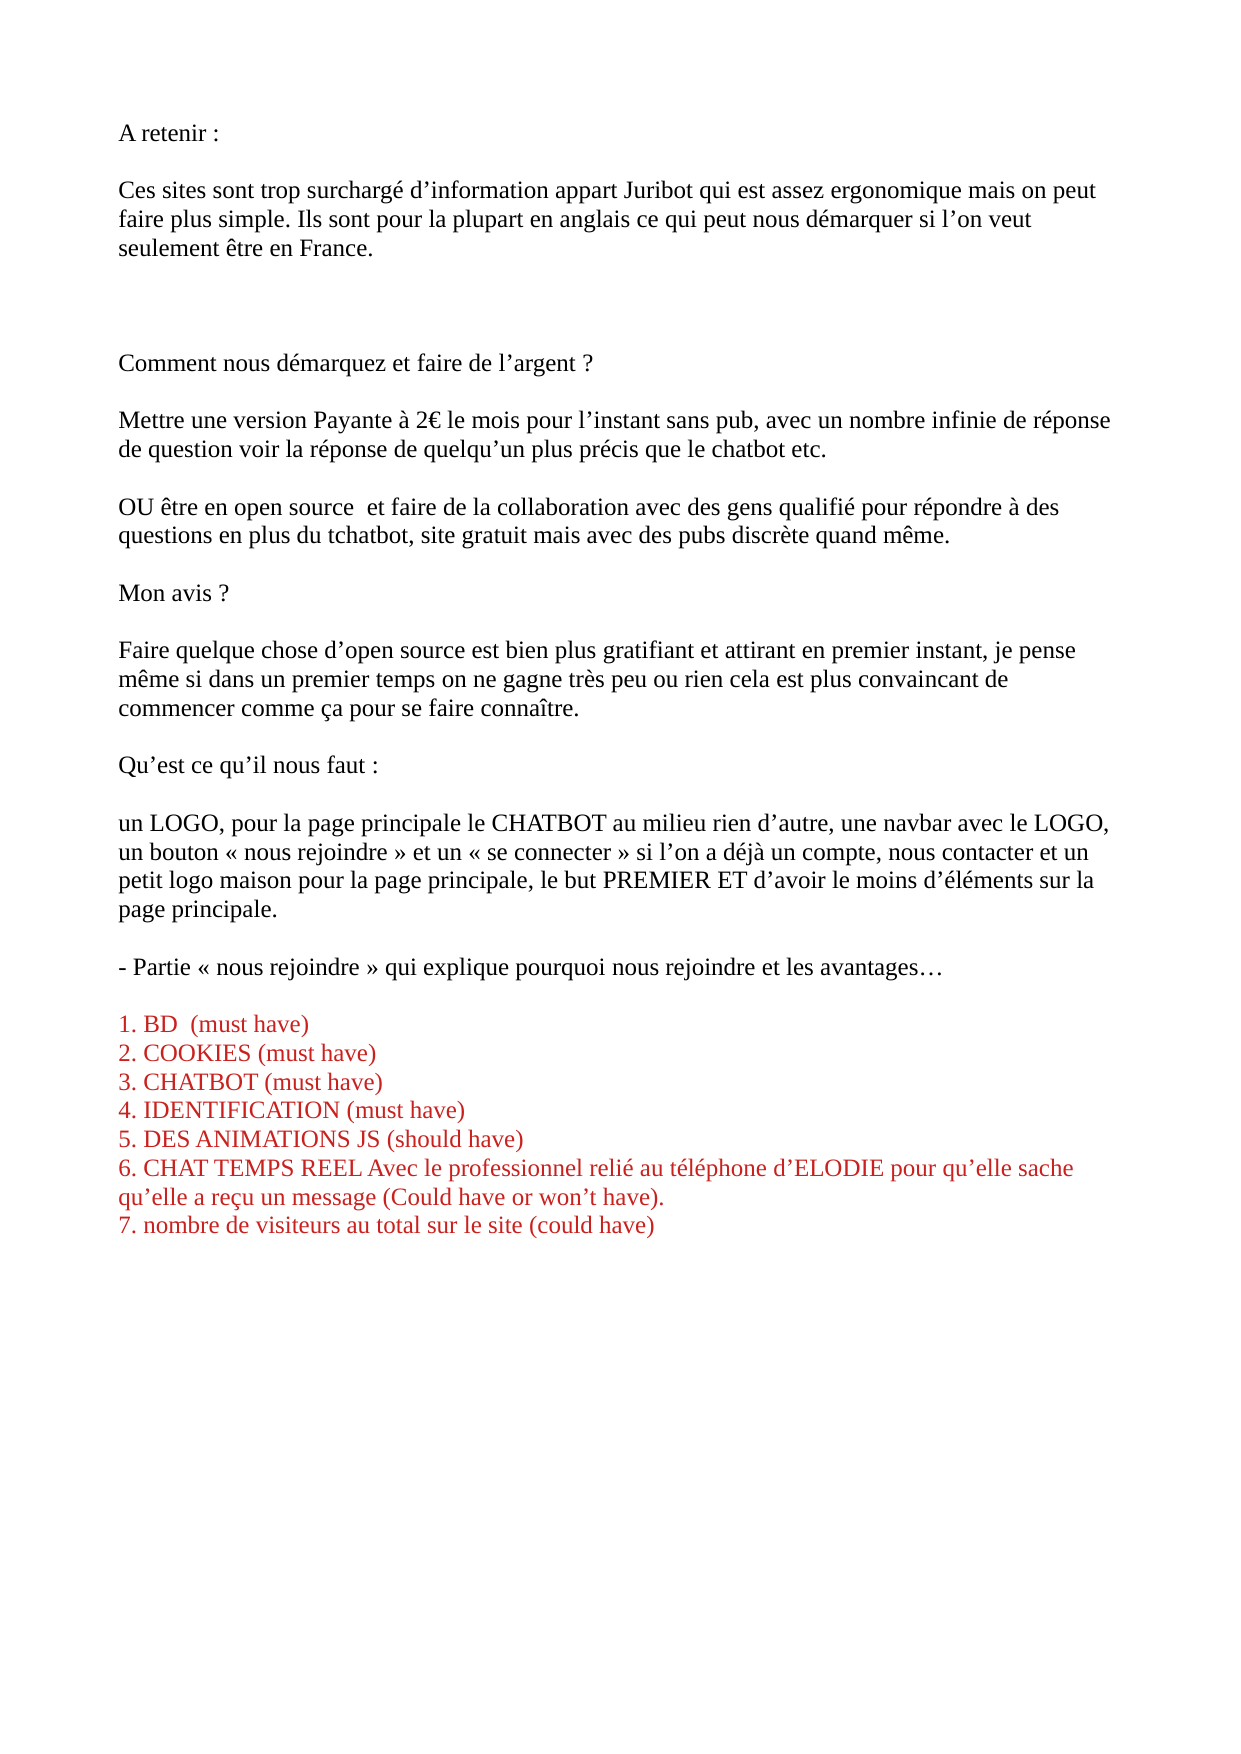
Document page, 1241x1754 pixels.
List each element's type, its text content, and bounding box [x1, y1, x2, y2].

text 7. nombre de visiteurs au total sur le site (could have) [118, 1211, 1122, 1239]
text Ces sites sont trop surchargé d’information appart Juribot qui est assez ergonomique mais on peut faire plus simple. Ils sont pour la plupart en anglais ce qui peut nous démarquer si l’on veut seulement être en France. [118, 176, 1122, 262]
text - Partie « nous rejoindre » qui explique pourquoi nous rejoindre et les avantages… [118, 952, 1122, 981]
text Mettre une version Payante à 2€ le mois pour l’instant sans pub, avec un nombre infinie de réponse de question voir la réponse de quelqu’un plus précis que le chatbot etc. [118, 406, 1122, 463]
text 5. DES ANIMATIONS JS (should have) [118, 1124, 1122, 1153]
text un LOGO, pour la page principale le CHATBOT au milieu rien d’autre, une navbar avec le LOGO, un bouton « nous rejoindre » et un « se connecter » si l’on a déjà un compte, nous contacter et un petit logo maison pour la page principale, le but PREMIER ET d’avoir le moins d’éléments sur la page principale. [118, 808, 1122, 923]
text Comment nous démarquez et faire de l’argent ? [118, 348, 1122, 377]
text 1. BD (must have) [118, 1009, 1122, 1038]
text 4. IDENTIFICATION (must have) [118, 1096, 1122, 1124]
text 2. COOKIES (must have) [118, 1038, 1122, 1067]
text 3. CHATBOT (must have) [118, 1067, 1122, 1096]
text Mon avis ? Faire quelque chose d’open source est bien plus gratifiant et attirant en premier instant, je pense même si dans un premier temps on ne gagne très peu ou rien cela est plus convaincant de commencer comme ça pour se faire connaître. [118, 578, 1122, 722]
text Qu’est ce qu’il nous faut : [118, 751, 1122, 779]
text 6. CHAT TEMPS REEL Avec le professionnel relié au téléphone d’ELODIE pour qu’elle sache qu’elle a reçu un message (Could have or won’t have). [118, 1153, 1122, 1211]
text OU être en open source et faire de la collaboration avec des gens qualifié pour répondre à des questions en plus du tchatbot, site gratuit mais avec des pubs discrète quand même. [118, 492, 1122, 549]
text A retenir : [118, 118, 1122, 147]
